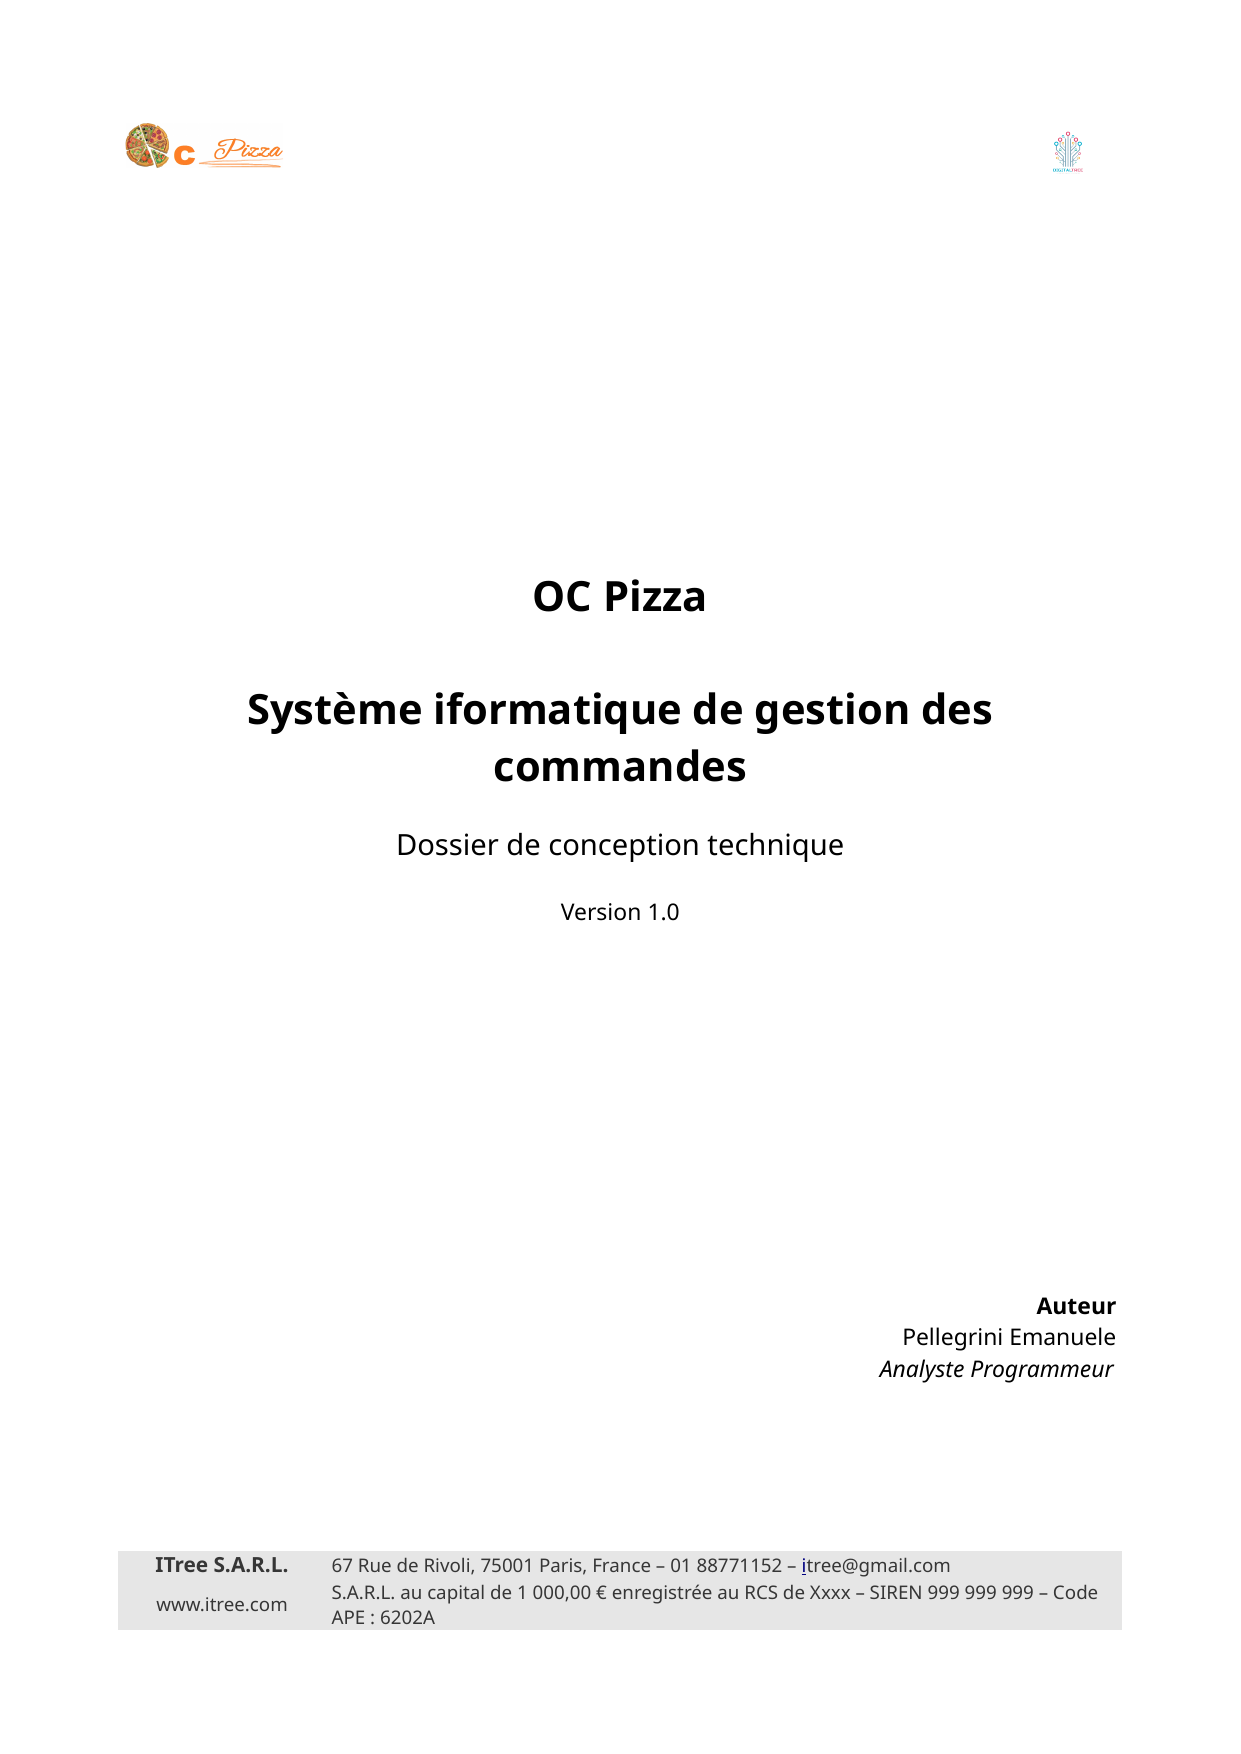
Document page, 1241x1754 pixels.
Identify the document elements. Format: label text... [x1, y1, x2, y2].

table_cell Auteur Pellegrini Emanuele Analyste Programmeur [118, 1266, 1122, 1408]
table_header OC Pizza Système iformatique de gestion des commandes Dossier de conception technique Version 1.0 [118, 227, 1122, 1266]
picture [1032, 123, 1105, 175]
picture [125, 123, 284, 168]
